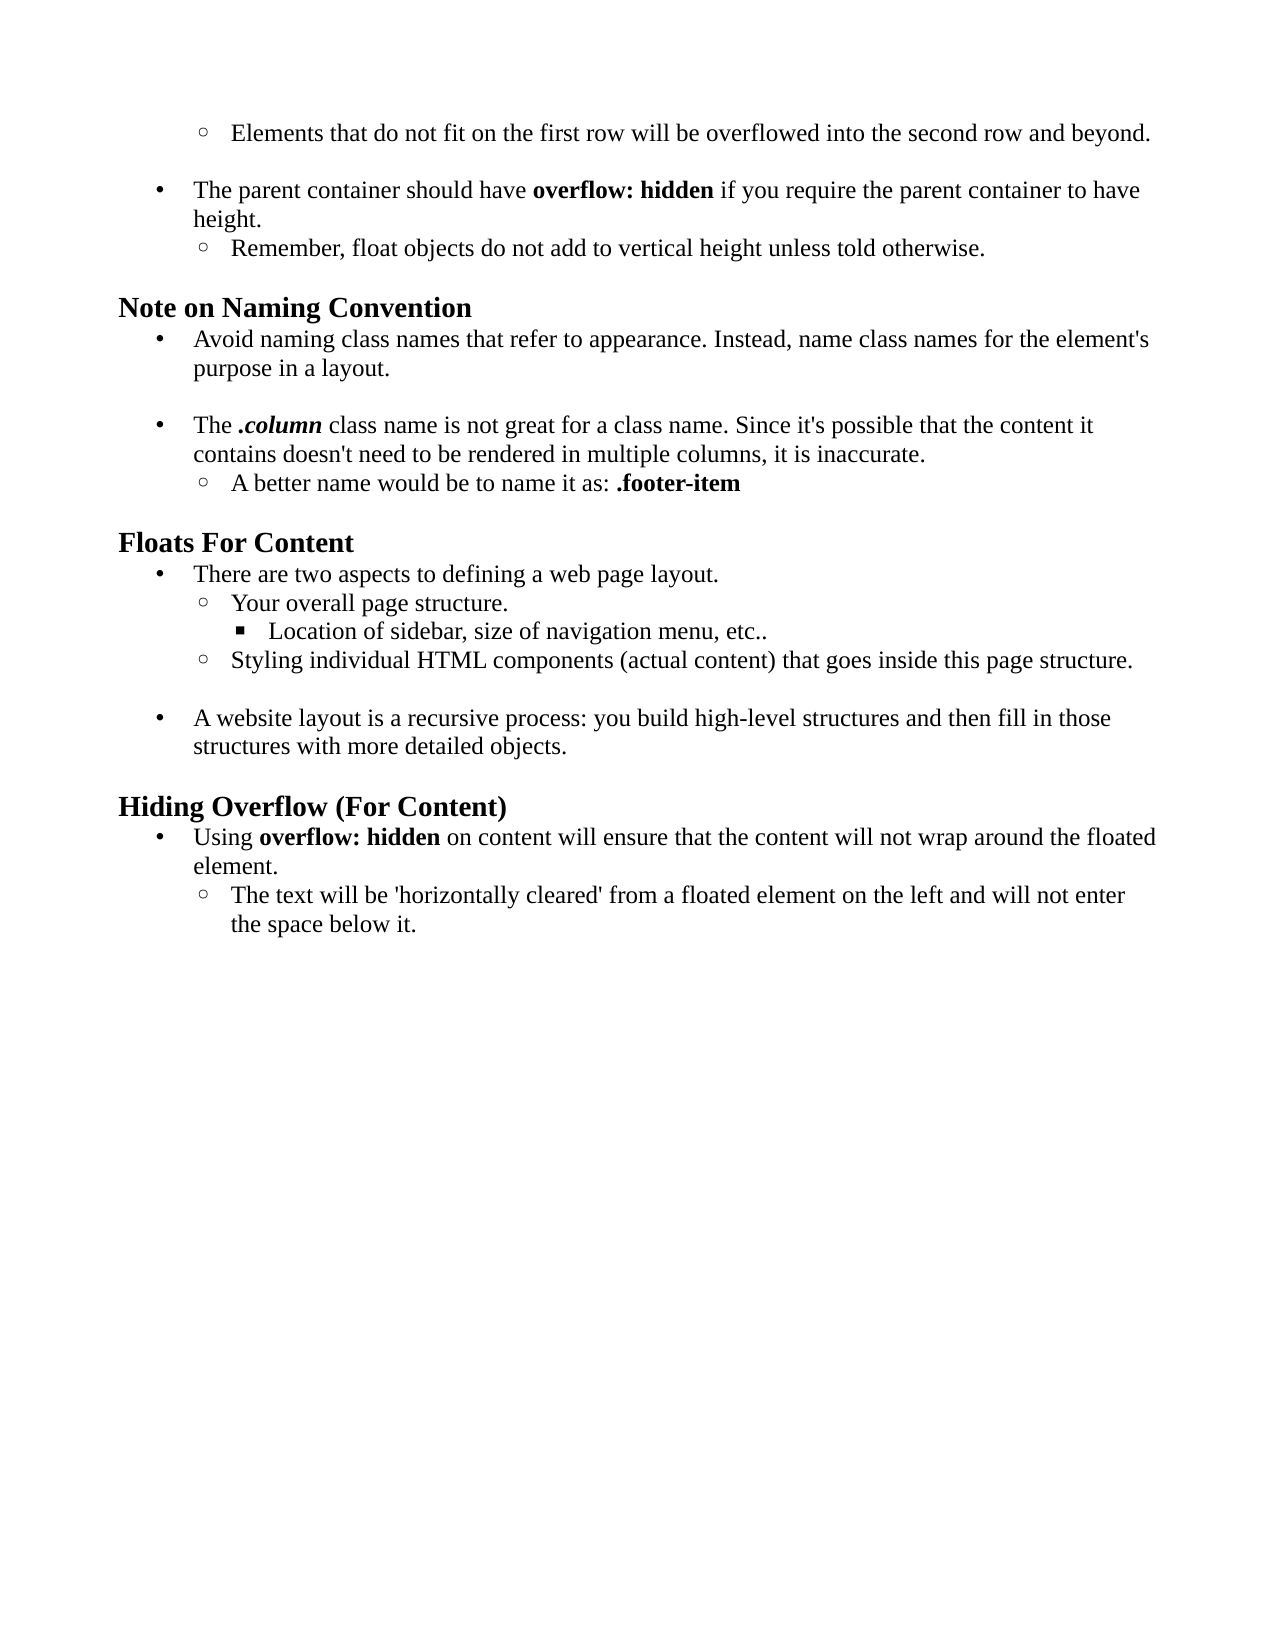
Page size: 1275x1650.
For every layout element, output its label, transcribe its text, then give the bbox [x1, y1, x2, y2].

list The .column class name is not great for a class name. Since it's possible that the content it contains doesn't need to be rendered in multiple columns, it is inaccurate. [156, 410, 1157, 468]
list Avoid naming class names that refer to appearance. Instead, name class names for the element's purpose in a layout. [156, 324, 1157, 382]
text Note on Naming Convention [118, 291, 1157, 324]
list Location of sidebar, size of navigation menu, etc.. [231, 616, 1157, 645]
text Hiding Overflow (For Content) [118, 789, 1157, 822]
list The text will be 'horizontally cleared' from a floated element on the left and will not enter the space below it. [193, 880, 1157, 937]
list Styling individual HTML components (actual content) that goes inside this page structure. [193, 645, 1157, 674]
text Floats For Content [118, 525, 1157, 559]
list Your overall page structure. [193, 588, 1157, 616]
list The parent container should have overflow: hidden if you require the parent container to have height. [156, 176, 1157, 233]
list Remember, float objects do not add to vertical height unless told otherwise. [193, 233, 1157, 262]
list There are two aspects to defining a web page layout. [156, 559, 1157, 588]
list Elements that do not fit on the first row will be overflowed into the second row and beyond. [193, 118, 1157, 147]
list Using overflow: hidden on content will ensure that the content will not wrap around the floated element. [156, 822, 1157, 880]
list A website layout is a recursive process: you build high-level structures and then fill in those structures with more detailed objects. [156, 703, 1157, 760]
list A better name would be to name it as: .footer-item [193, 468, 1157, 497]
